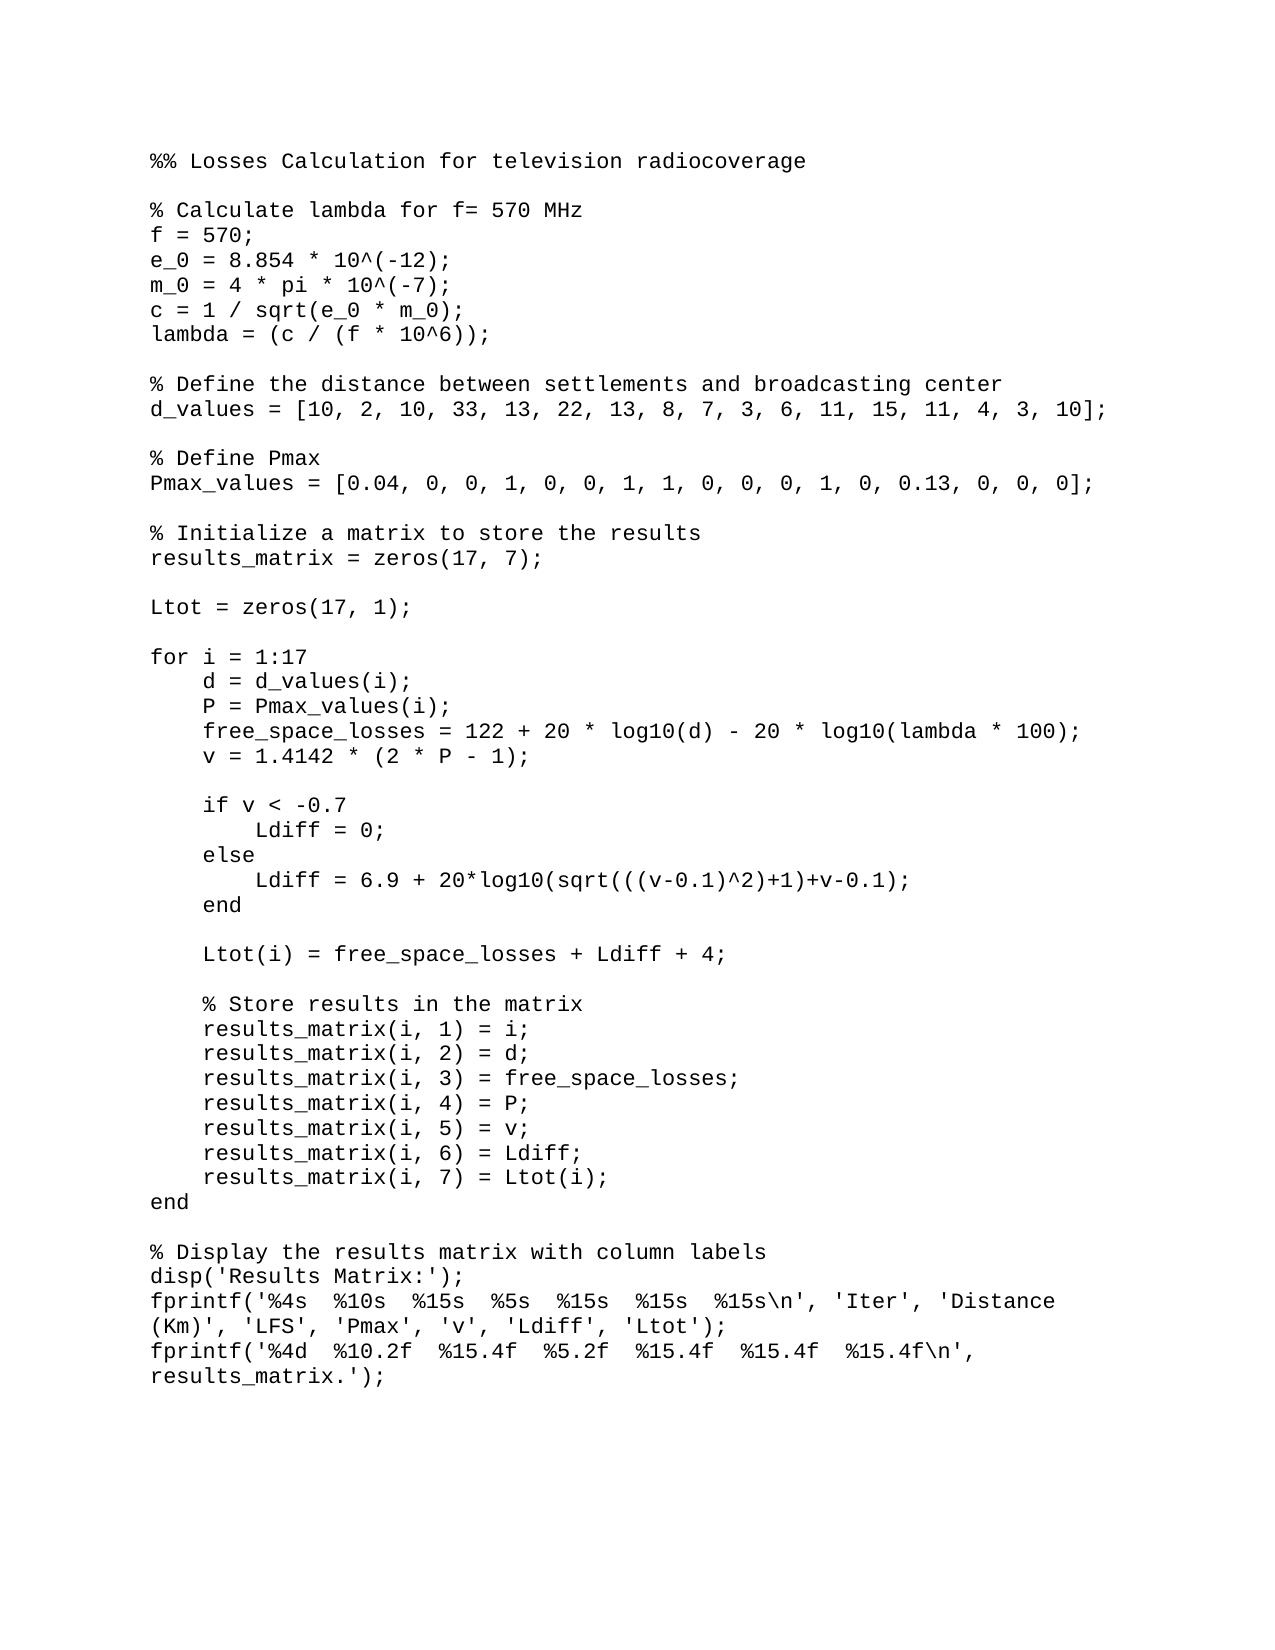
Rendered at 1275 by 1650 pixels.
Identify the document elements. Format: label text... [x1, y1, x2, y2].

text results_matrix(i, 4) = P; [150, 1092, 1125, 1117]
text m_0 = 4 * pi * 10^(-7); [150, 274, 1125, 299]
text % Display the results matrix with column labels [150, 1241, 1125, 1266]
text Ldiff = 0; [150, 819, 1125, 844]
text % Define Pmax [150, 447, 1125, 472]
text results_matrix(i, 3) = free_space_losses; [150, 1067, 1125, 1092]
text e_0 = 8.854 * 10^(-12); [150, 249, 1125, 274]
text for i = 1:17 [150, 646, 1125, 671]
text results_matrix(i, 5) = v; [150, 1117, 1125, 1142]
text Ltot = zeros(17, 1); [150, 596, 1125, 621]
text P = Pmax_values(i); [150, 695, 1125, 720]
text results_matrix = zeros(17, 7); [150, 547, 1125, 571]
text results_matrix(i, 7) = Ltot(i); [150, 1166, 1125, 1191]
text results_matrix(i, 2) = d; [150, 1042, 1125, 1067]
text lambda = (c / (f * 10^6)); [150, 323, 1125, 348]
text % Store results in the matrix [150, 993, 1125, 1018]
text fprintf('%4s %10s %15s %5s %15s %15s %15s\n', 'Iter', 'Distance (Km)', 'LFS', 'Pmax', 'v', 'Ldiff', 'Ltot'); [150, 1290, 1125, 1340]
text else [150, 844, 1125, 869]
text v = 1.4142 * (2 * P - 1); [150, 745, 1125, 770]
text % Define the distance between settlements and broadcasting center [150, 373, 1125, 398]
text end [150, 1191, 1125, 1216]
text % Initialize a matrix to store the results [150, 522, 1125, 547]
text Pmax_values = [0.04, 0, 0, 1, 0, 0, 1, 1, 0, 0, 0, 1, 0, 0.13, 0, 0, 0]; [150, 472, 1125, 497]
text d = d_values(i); [150, 671, 1125, 695]
text disp('Results Matrix:'); [150, 1266, 1125, 1290]
text end [150, 894, 1125, 918]
text c = 1 / sqrt(e_0 * m_0); [150, 299, 1125, 323]
text results_matrix(i, 6) = Ldiff; [150, 1142, 1125, 1166]
text d_values = [10, 2, 10, 33, 13, 22, 13, 8, 7, 3, 6, 11, 15, 11, 4, 3, 10]; [150, 398, 1125, 423]
text results_matrix(i, 1) = i; [150, 1018, 1125, 1042]
text free_space_losses = 122 + 20 * log10(d) - 20 * log10(lambda * 100); [150, 720, 1125, 745]
text f = 570; [150, 224, 1125, 249]
text Ldiff = 6.9 + 20*log10(sqrt(((v-0.1)^2)+1)+v-0.1); [150, 869, 1125, 894]
text % Calculate lambda for f= 570 MHz [150, 199, 1125, 224]
text if v < -0.7 [150, 794, 1125, 819]
text fprintf('%4d %10.2f %15.4f %5.2f %15.4f %15.4f %15.4f\n', results_matrix.'); [150, 1340, 1125, 1389]
text %% Losses Calculation for television radiocoverage [150, 150, 1125, 175]
text Ltot(i) = free_space_losses + Ldiff + 4; [150, 943, 1125, 968]
